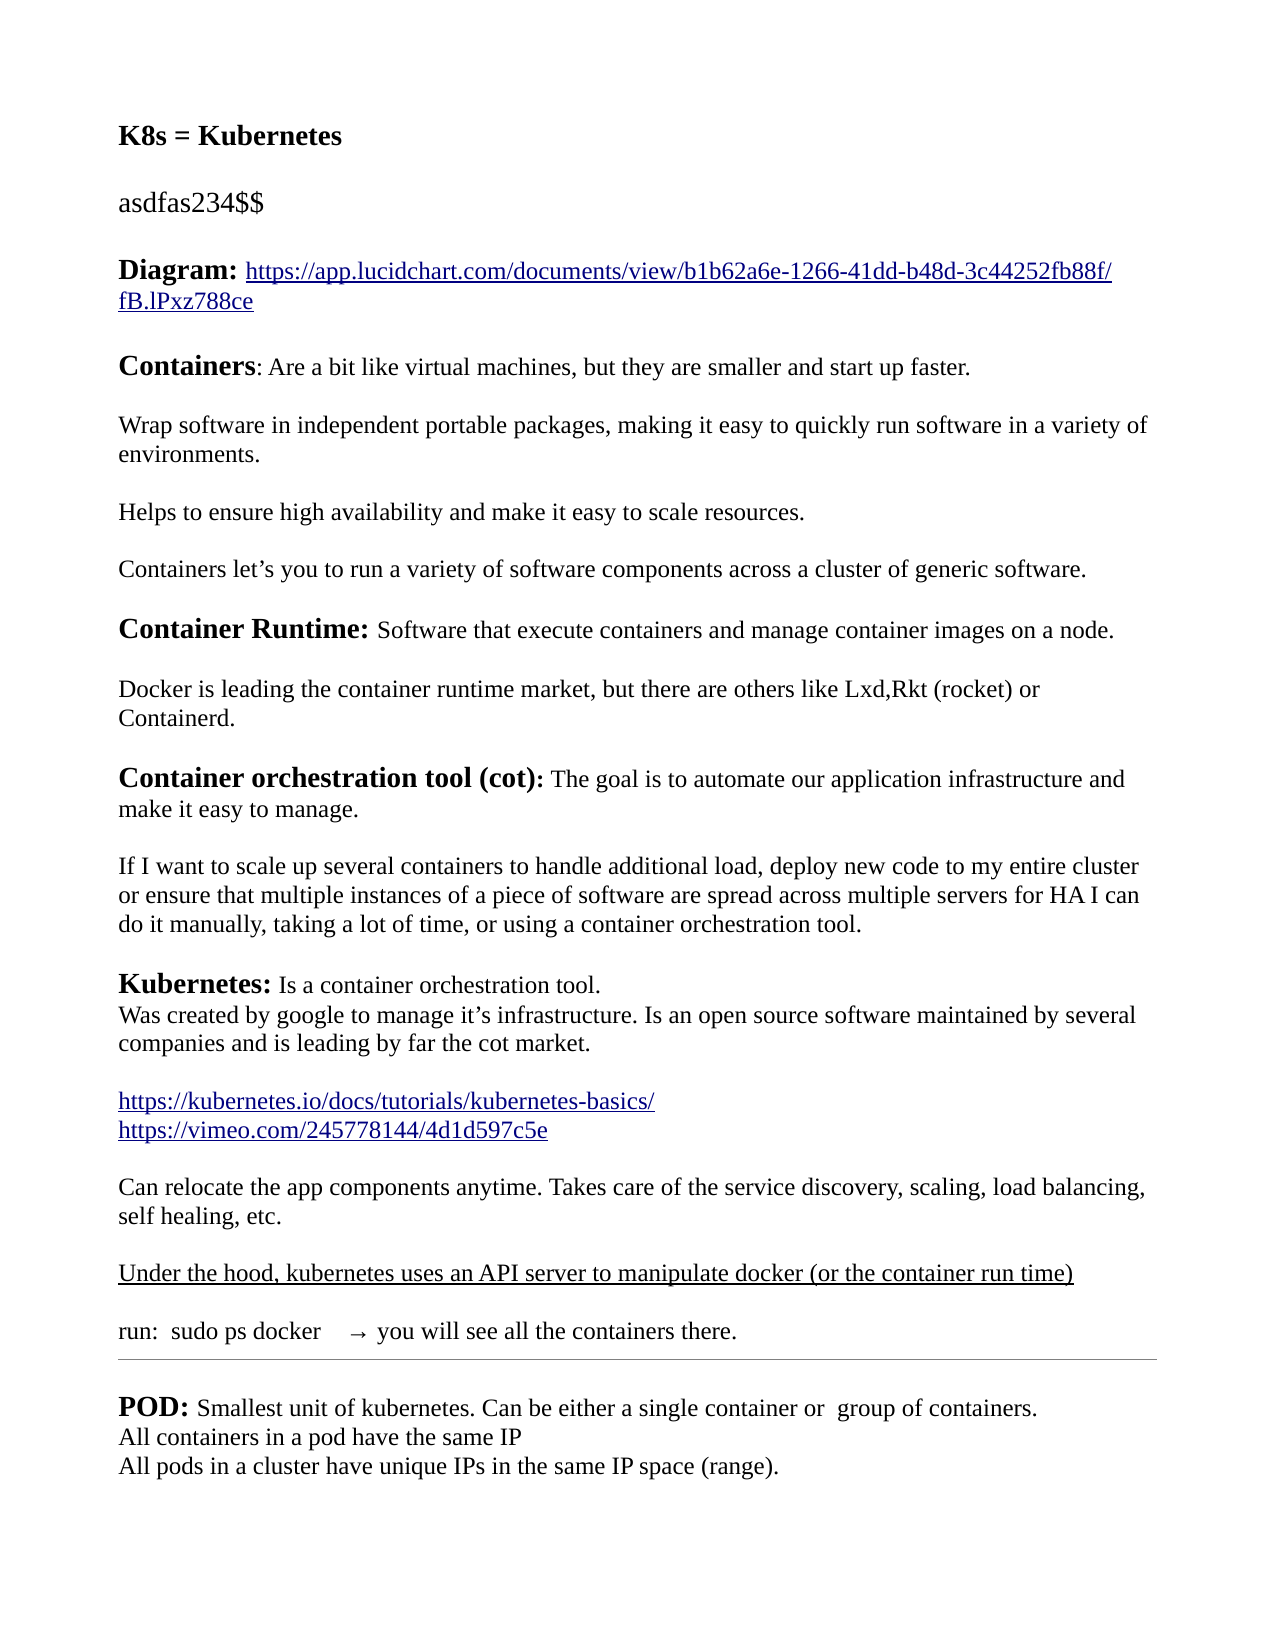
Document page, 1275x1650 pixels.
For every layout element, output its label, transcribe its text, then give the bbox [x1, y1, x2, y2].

text K8s = Kubernetes [118, 118, 1157, 152]
text Was created by google to manage it’s infrastructure. Is an open source software maintained by several companies and is leading by far the cot market. [118, 1000, 1157, 1057]
text All containers in a pod have the same IP [118, 1422, 1157, 1451]
text Can relocate the app components anytime. Takes care of the service discovery, scaling, load balancing, self healing, etc. [118, 1172, 1157, 1230]
text Under the hood, kubernetes uses an API server to manipulate docker (or the container run time) [118, 1258, 1157, 1287]
text Containers let’s you to run a variety of software components across a cluster of generic software. [118, 554, 1157, 583]
text https://kubernetes.io/docs/tutorials/kubernetes-basics/ [118, 1086, 1157, 1115]
text Containers: Are a bit like virtual machines, but they are smaller and start up faster. [118, 348, 1157, 382]
text Docker is leading the container runtime market, but there are others like Lxd,Rkt (rocket) or Containerd. [118, 674, 1157, 731]
text Container orchestration tool (cot): The goal is to automate our application infrastructure and make it easy to manage. [118, 760, 1157, 822]
text asdfas234$$ [118, 185, 1157, 219]
text Helps to ensure high availability and make it easy to scale resources. [118, 497, 1157, 525]
text Kubernetes: Is a container orchestration tool. [118, 966, 1157, 1000]
text run: sudo ps docker → you will see all the containers there. [118, 1316, 1157, 1345]
text POD: Smallest unit of kubernetes. Can be either a single container or group of containers. [118, 1389, 1157, 1422]
text If I want to scale up several containers to handle additional load, deploy new code to my entire cluster or ensure that multiple instances of a piece of software are spread across multiple servers for HA I can do it manually, taking a lot of time, or using a container orchestration tool. [118, 851, 1157, 937]
text Diagram: https://app.lucidchart.com/documents/view/b1b62a6e-1266-41dd-b48d-3c44252fb88f/fB.lPxz788ce [118, 252, 1157, 314]
text Wrap software in independent portable packages, making it easy to quickly run software in a variety of environments. [118, 410, 1157, 468]
text Container Runtime: Software that execute containers and manage container images on a node. [118, 612, 1157, 645]
text https://vimeo.com/245778144/4d1d597c5e [118, 1115, 1157, 1143]
text All pods in a cluster have unique IPs in the same IP space (range). [118, 1451, 1157, 1480]
